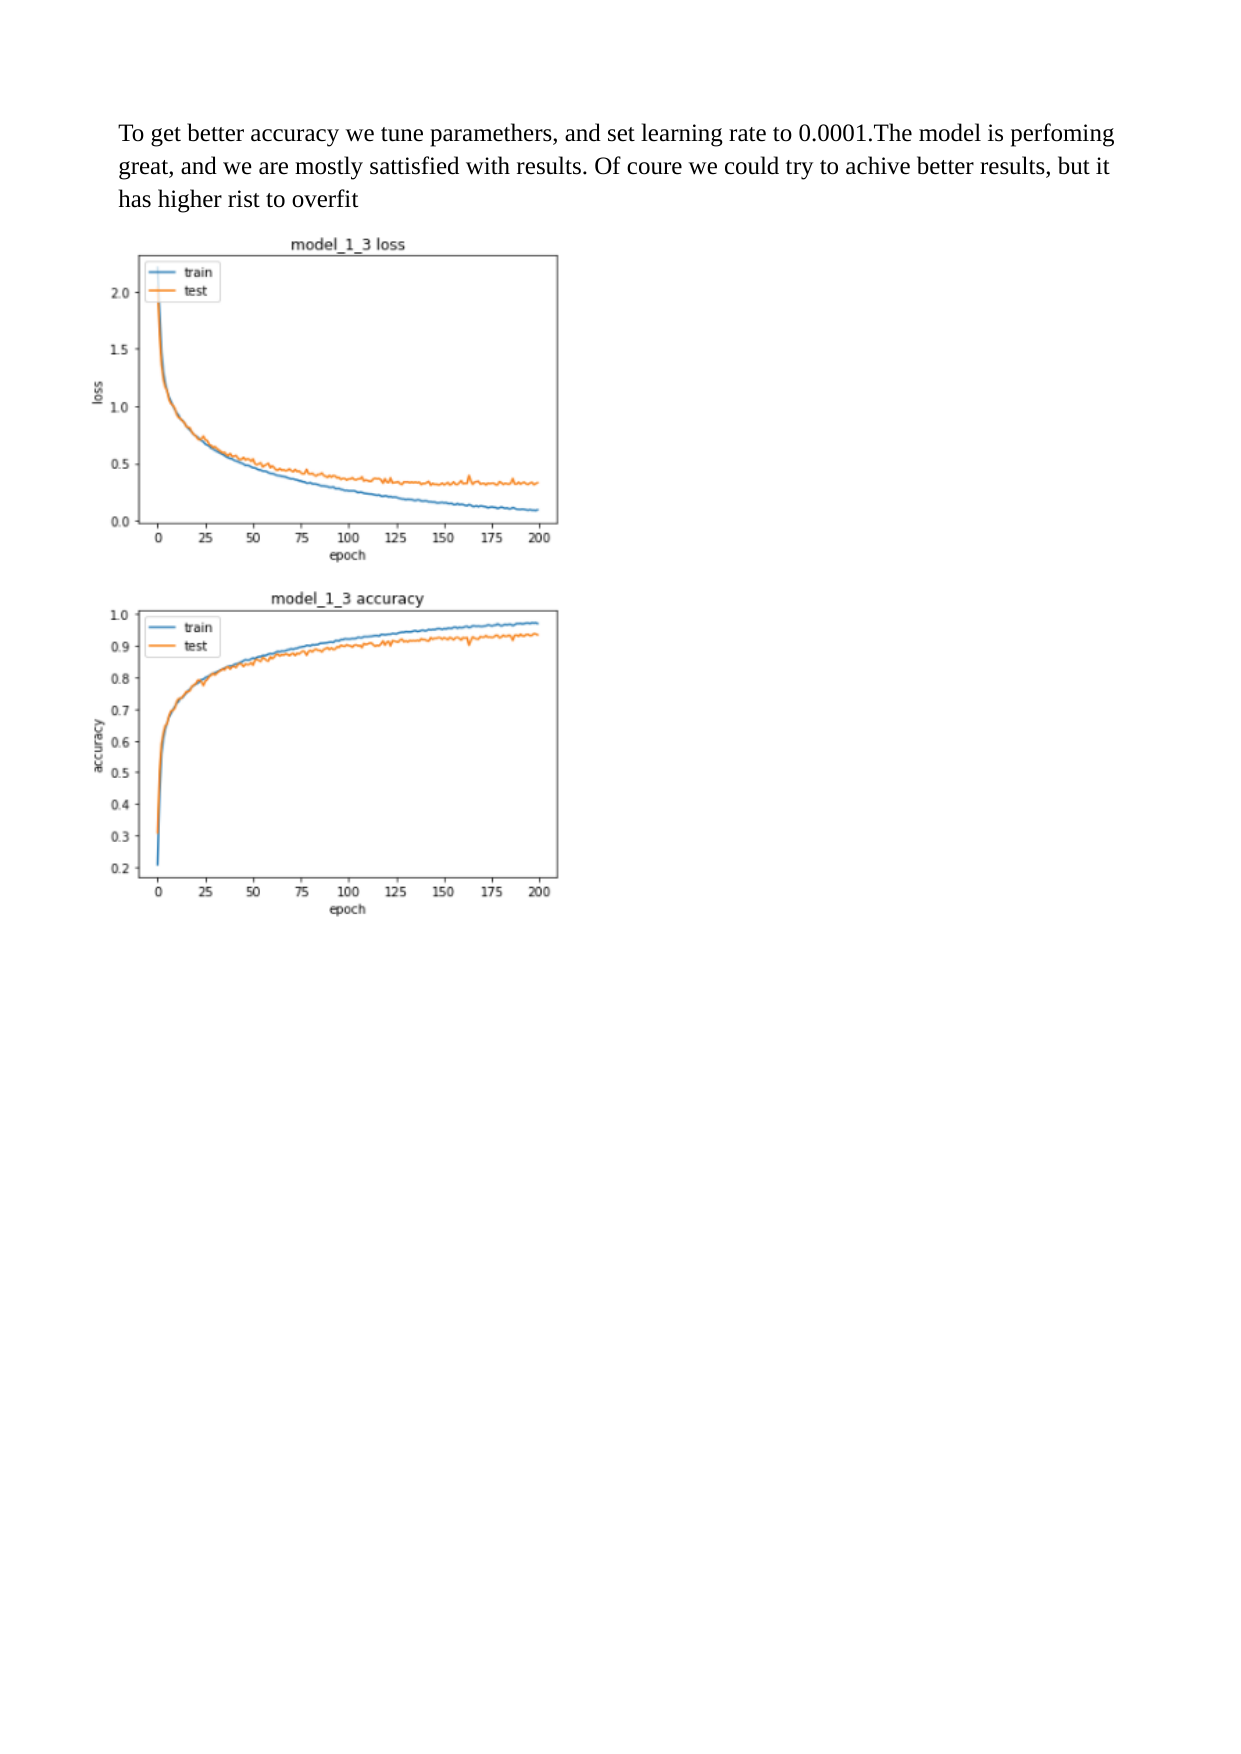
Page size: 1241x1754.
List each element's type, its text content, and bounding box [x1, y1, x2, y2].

picture [85, 228, 585, 925]
text To get better accuracy we tune paramethers, and set learning rate to 0.0001.The model is perfoming great, and we are mostly sattisfied with results. Of coure we could try to achive better results, but it has higher rist to overfit [118, 118, 1122, 213]
